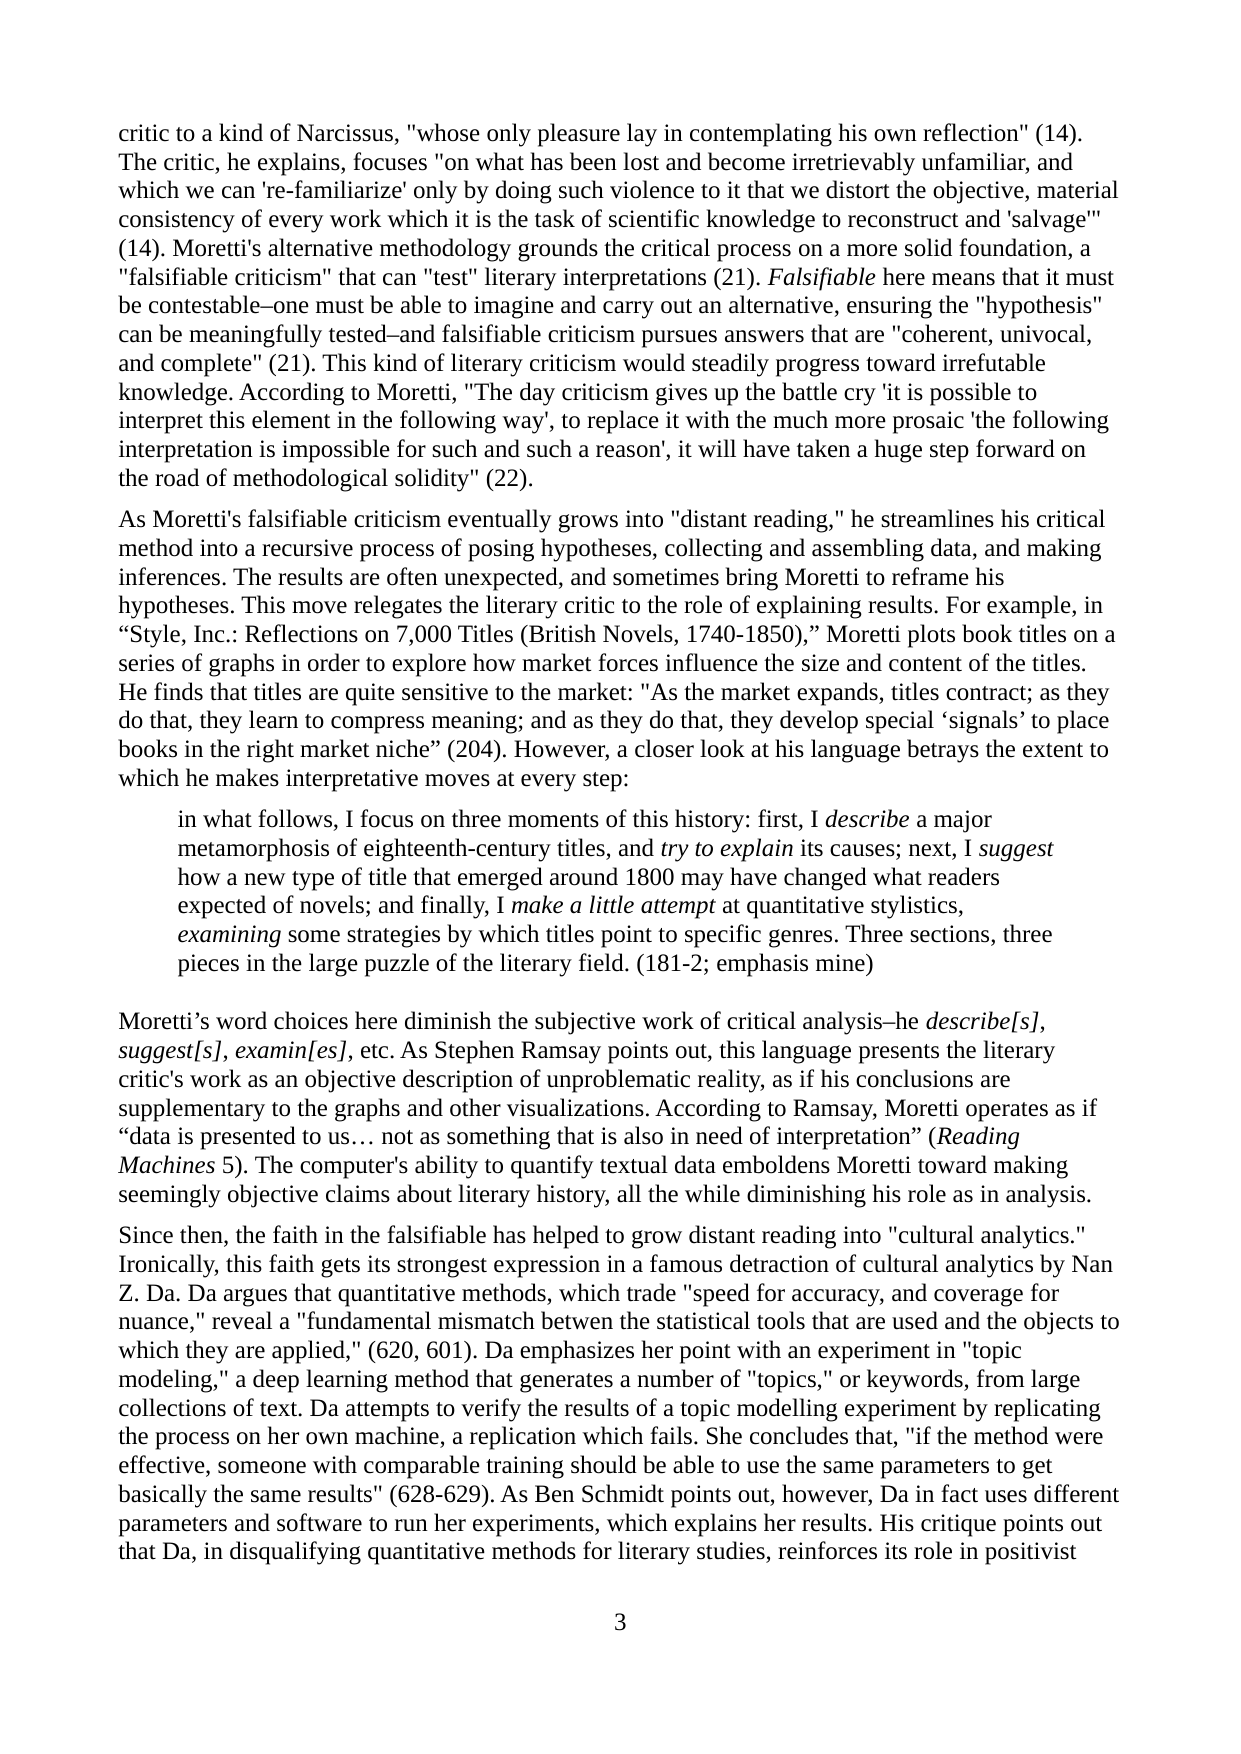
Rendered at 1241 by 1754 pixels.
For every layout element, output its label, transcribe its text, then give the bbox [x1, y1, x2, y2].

text critic to a kind of Narcissus, "whose only pleasure lay in contemplating his own reflection" (14). The critic, he explains, focuses "on what has been lost and become irretrievably unfamiliar, and which we can 're-familiarize' only by doing such violence to it that we distort the objective, material consistency of every work which it is the task of scientific knowledge to reconstruct and 'salvage'" (14). Moretti's alternative methodology grounds the critical process on a more solid foundation, a "falsifiable criticism" that can "test" literary interpretations (21). Falsifiable here means that it must be contestable–one must be able to imagine and carry out an alternative, ensuring the "hypothesis" can be meaningfully tested–and falsifiable criticism pursues answers that are "coherent, univocal, and complete" (21). This kind of literary criticism would steadily progress toward irrefutable knowledge. According to Moretti, "The day criticism gives up the battle cry 'it is possible to interpret this element in the following way', to replace it with the much more prosaic 'the following interpretation is impossible for such and such a reason', it will have taken a huge step forward on the road of methodological solidity" (22). [118, 118, 1122, 492]
text in what follows, I focus on three moments of this history: first, I describe a major metamorphosis of eighteenth-century titles, and try to explain its causes; next, I suggest how a new type of title that emerged around 1800 may have changed what readers expected of novels; and finally, I make a little attempt at quantitative stylistics, examining some strategies by which titles point to specific genres. Three sections, three pieces in the large puzzle of the literary field. (181-2; emphasis mine) [177, 804, 1063, 977]
text As Moretti's falsifiable criticism eventually grows into "distant reading," he streamlines his critical method into a recursive process of posing hypotheses, collecting and assembling data, and making inferences. The results are often unexpected, and sometimes bring Moretti to reframe his hypotheses. This move relegates the literary critic to the role of explaining results. For example, in “Style, Inc.: Reflections on 7,000 Titles (British Novels, 1740-1850),” Moretti plots book titles on a series of graphs in order to explore how market forces influence the size and content of the titles. He finds that titles are quite sensitive to the market: "As the market expands, titles contract; as they do that, they learn to compress meaning; and as they do that, they develop special ‘signals’ to place books in the right market niche” (204). However, a closer look at his language betrays the extent to which he makes interpretative moves at every step: [118, 504, 1122, 792]
text Since then, the faith in the falsifiable has helped to grow distant reading into "cultural analytics." Ironically, this faith gets its strongest expression in a famous detraction of cultural analytics by Nan Z. Da. Da argues that quantitative methods, which trade "speed for accuracy, and coverage for nuance," reveal a "fundamental mismatch betwen the statistical tools that are used and the objects to which they are applied," (620, 601). Da emphasizes her point with an experiment in "topic modeling," a deep learning method that generates a number of "topics," or keywords, from large collections of text. Da attempts to verify the results of a topic modelling experiment by replicating the process on her own machine, a replication which fails. She concludes that, "if the method were effective, someone with comparable training should be able to use the same parameters to get basically the same results" (628-629). As Ben Schmidt points out, however, Da in fact uses different parameters and software to run her experiments, which explains her results. His critique points out that Da, in disqualifying quantitative methods for literary studies, reinforces its role in positivist [118, 1220, 1122, 1565]
text Moretti’s word choices here diminish the subjective work of critical analysis–he describe[s], suggest[s], examin[es], etc. As Stephen Ramsay points out, this language presents the literary critic's work as an objective description of unproblematic reality, as if his conclusions are supplementary to the graphs and other visualizations. According to Ramsay, Moretti operates as if “data is presented to us… not as something that is also in need of interpretation” (Reading Machines 5). The computer's ability to quantify textual data emboldens Moretti toward making seemingly objective claims about literary history, all the while diminishing his role as in analysis. [118, 1006, 1122, 1208]
